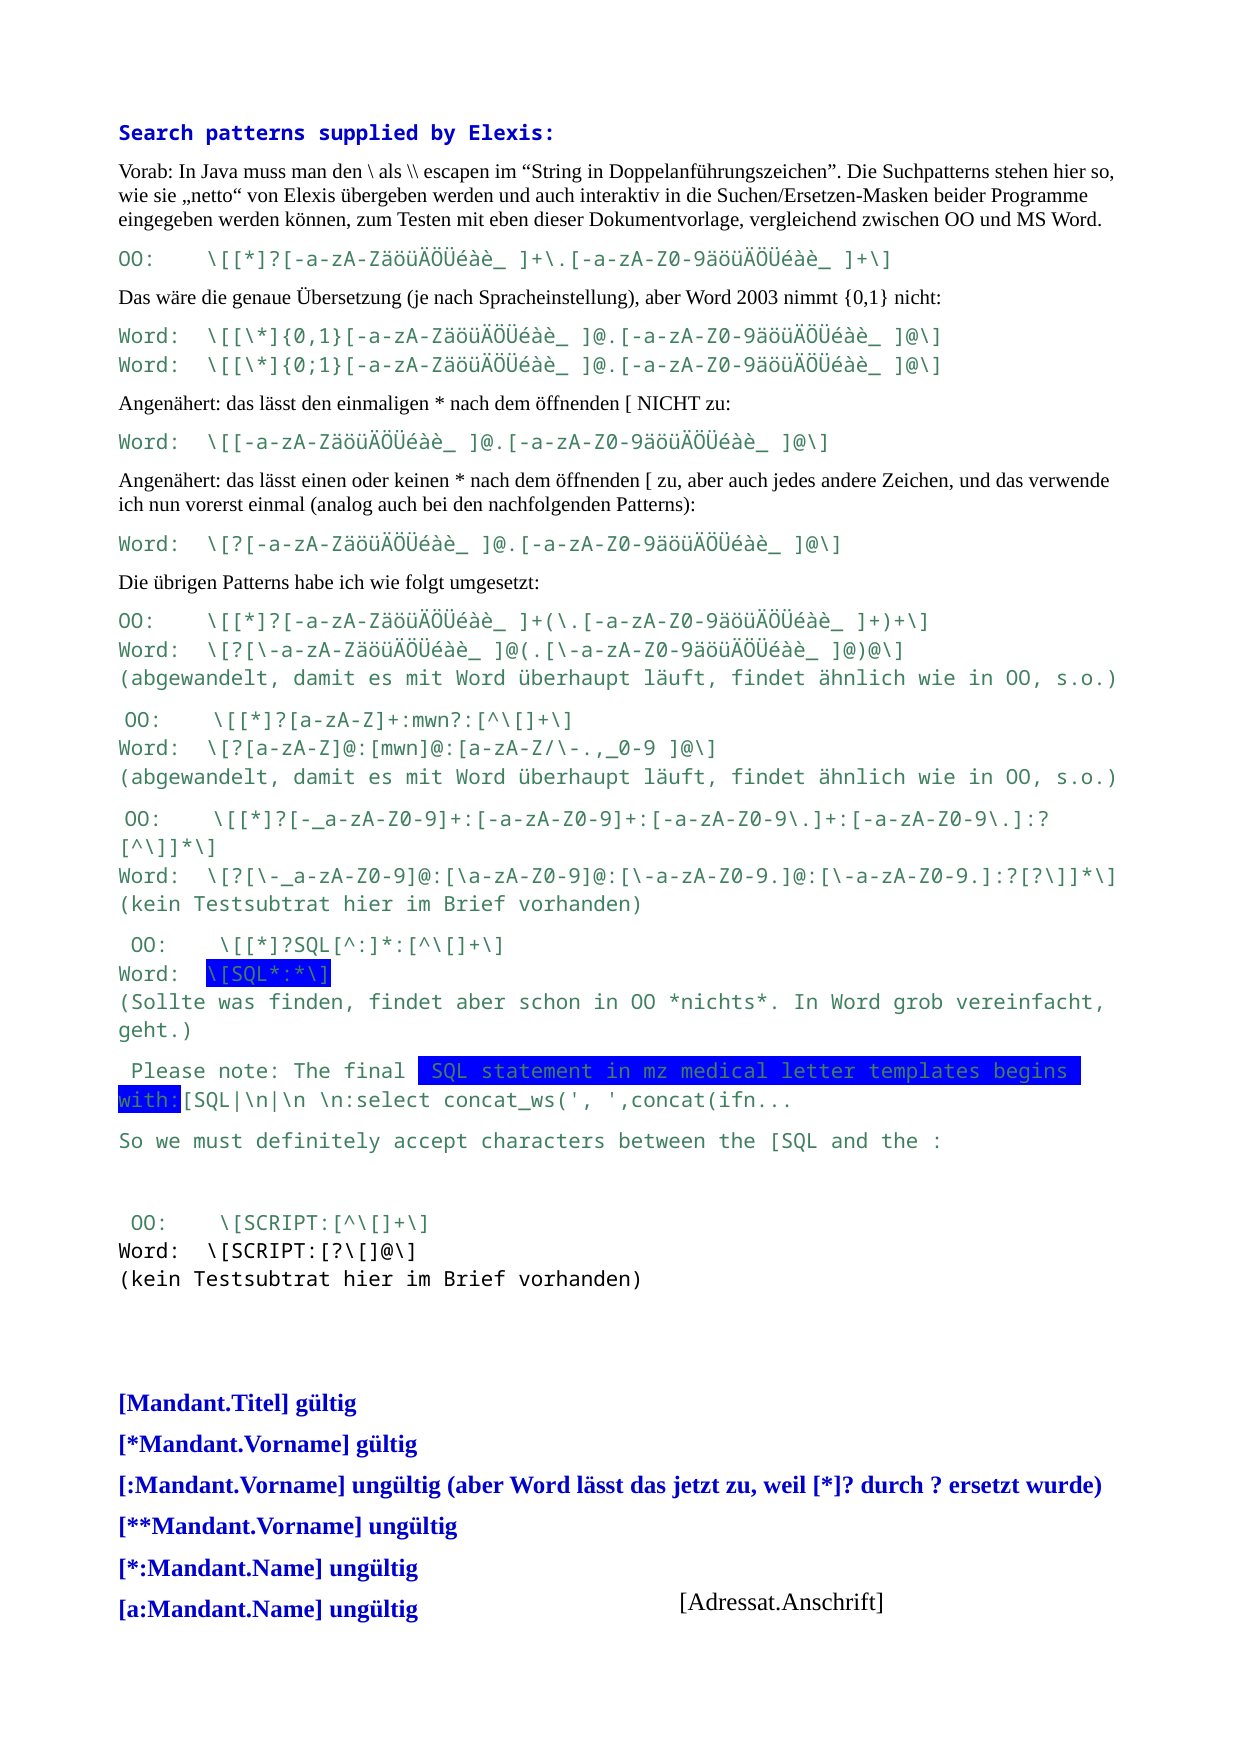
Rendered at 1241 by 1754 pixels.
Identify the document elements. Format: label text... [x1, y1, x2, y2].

text OO: \[[*]?[a-zA-Z]+:mwn?:[^\[]+\] Word: \[?[a-zA-Z]@:[mwn]@:[a-zA-Z/\-.,_0-9 ]@\] (abgewandelt, damit es mit Word überhaupt läuft, findet ähnlich wie in OO, s.o.) [118, 704, 1122, 790]
text [:Mandant.Vorname] ungültig (aber Word lässt das jetzt zu, weil [*]? durch ? ersetzt wurde) [118, 1470, 1122, 1499]
text Das wäre die genaue Übersetzung (je nach Spracheinstellung), aber Word 2003 nimmt {0,1} nicht: [118, 285, 1122, 309]
text Angenähert: das lässt einen oder keinen * nach dem öffnenden [ zu, aber auch jedes andere Zeichen, und das verwende ich nun vorerst einmal (analog auch bei den nachfolgenden Patterns): [118, 468, 1122, 516]
text OO: \[[*]?[-_a-zA-Z0-9]+:[-a-zA-Z0-9]+:[-a-zA-Z0-9\.]+:[-a-zA-Z0-9\.]:?[^\]]*\] Word: \[?[\-_a-zA-Z0-9]@:[\a-zA-Z0-9]@:[\-a-zA-Z0-9.]@:[\-a-zA-Z0-9.]:?[?\]]*\] (kein Testsubtrat hier im Brief vorhanden) [118, 803, 1122, 918]
table_header [Adressat.Anschrift] [679, 1587, 1129, 1645]
table_header [679, 1645, 1129, 1754]
text [**Mandant.Vorname] ungültig [118, 1511, 679, 1540]
text Please note: The final SQL statement in mz medical letter templates begins with:[SQL|\n|\n \n:select concat_ws(', ',concat(ifn... [118, 1056, 1122, 1113]
text OO: \[[*]?[-a-zA-ZäöüÄÖÜéàè_ ]+(\.[-a-zA-Z0-9äöüÄÖÜéàè_ ]+)+\] Word: \[?[\-a-zA-ZäöüÄÖÜéàè_ ]@(.[\-a-zA-Z0-9äöüÄÖÜéàè_ ]@)@\] (abgewandelt, damit es mit Word überhaupt läuft, findet ähnlich wie in OO, s.o.) [118, 606, 1122, 692]
text Search patterns supplied by Elexis: [118, 118, 1122, 147]
text Vorab: In Java muss man den \ als \\ escapen im “String in Doppelanführungszeichen”. Die Suchpatterns stehen hier so, wie sie „netto“ von Elexis übergeben werden und auch interaktiv in die Suchen/Ersetzen-Masken beider Programme eingegeben werden können, zum Testen mit eben dieser Dokumentvorlage, vergleichend zwischen OO und MS Word. [118, 159, 1122, 231]
text OO: \[SCRIPT:[^\[]+\] Word: \[SCRIPT:[?\[]@\] (kein Testsubtrat hier im Brief vorhanden) [118, 1208, 1122, 1293]
text OO: \[[*]?SQL[^:]*:[^\[]+\] Word: \[SQL*:*\] (Sollte was finden, findet aber schon in OO *nichts*. In Word grob vereinfacht, geht.) [118, 930, 1122, 1044]
text So we must definitely accept characters between the [SQL and the : [118, 1126, 1122, 1154]
text [a:Mandant.Name] ungültig [118, 1594, 679, 1623]
text [*Mandant.Vorname] gültig [118, 1429, 1122, 1458]
text Word: \[[\*]{0,1}[-a-zA-ZäöüÄÖÜéàè_ ]@.[-a-zA-Z0-9äöüÄÖÜéàè_ ]@\] Word: \[[\*]{0;1}[-a-zA-ZäöüÄÖÜéàè_ ]@.[-a-zA-Z0-9äöüÄÖÜéàè_ ]@\] [118, 321, 1122, 378]
text Word: \[?[-a-zA-ZäöüÄÖÜéàè_ ]@.[-a-zA-Z0-9äöüÄÖÜéàè_ ]@\] [118, 529, 1122, 557]
text Angenähert: das lässt den einmaligen * nach dem öffnenden [ NICHT zu: [118, 391, 1122, 415]
text [*:Mandant.Name] ungültig [118, 1553, 679, 1581]
text OO: \[[*]?[-a-zA-ZäöüÄÖÜéàè_ ]+\.[-a-zA-Z0-9äöüÄÖÜéàè_ ]+\] [118, 244, 1122, 272]
text Die übrigen Patterns habe ich wie folgt umgesetzt: [118, 570, 1122, 594]
table_header [679, 1507, 1129, 1587]
text [Mandant.Titel] gültig [118, 1388, 1122, 1416]
text Word: \[[-a-zA-ZäöüÄÖÜéàè_ ]@.[-a-zA-Z0-9äöüÄÖÜéàè_ ]@\] [118, 427, 1122, 456]
